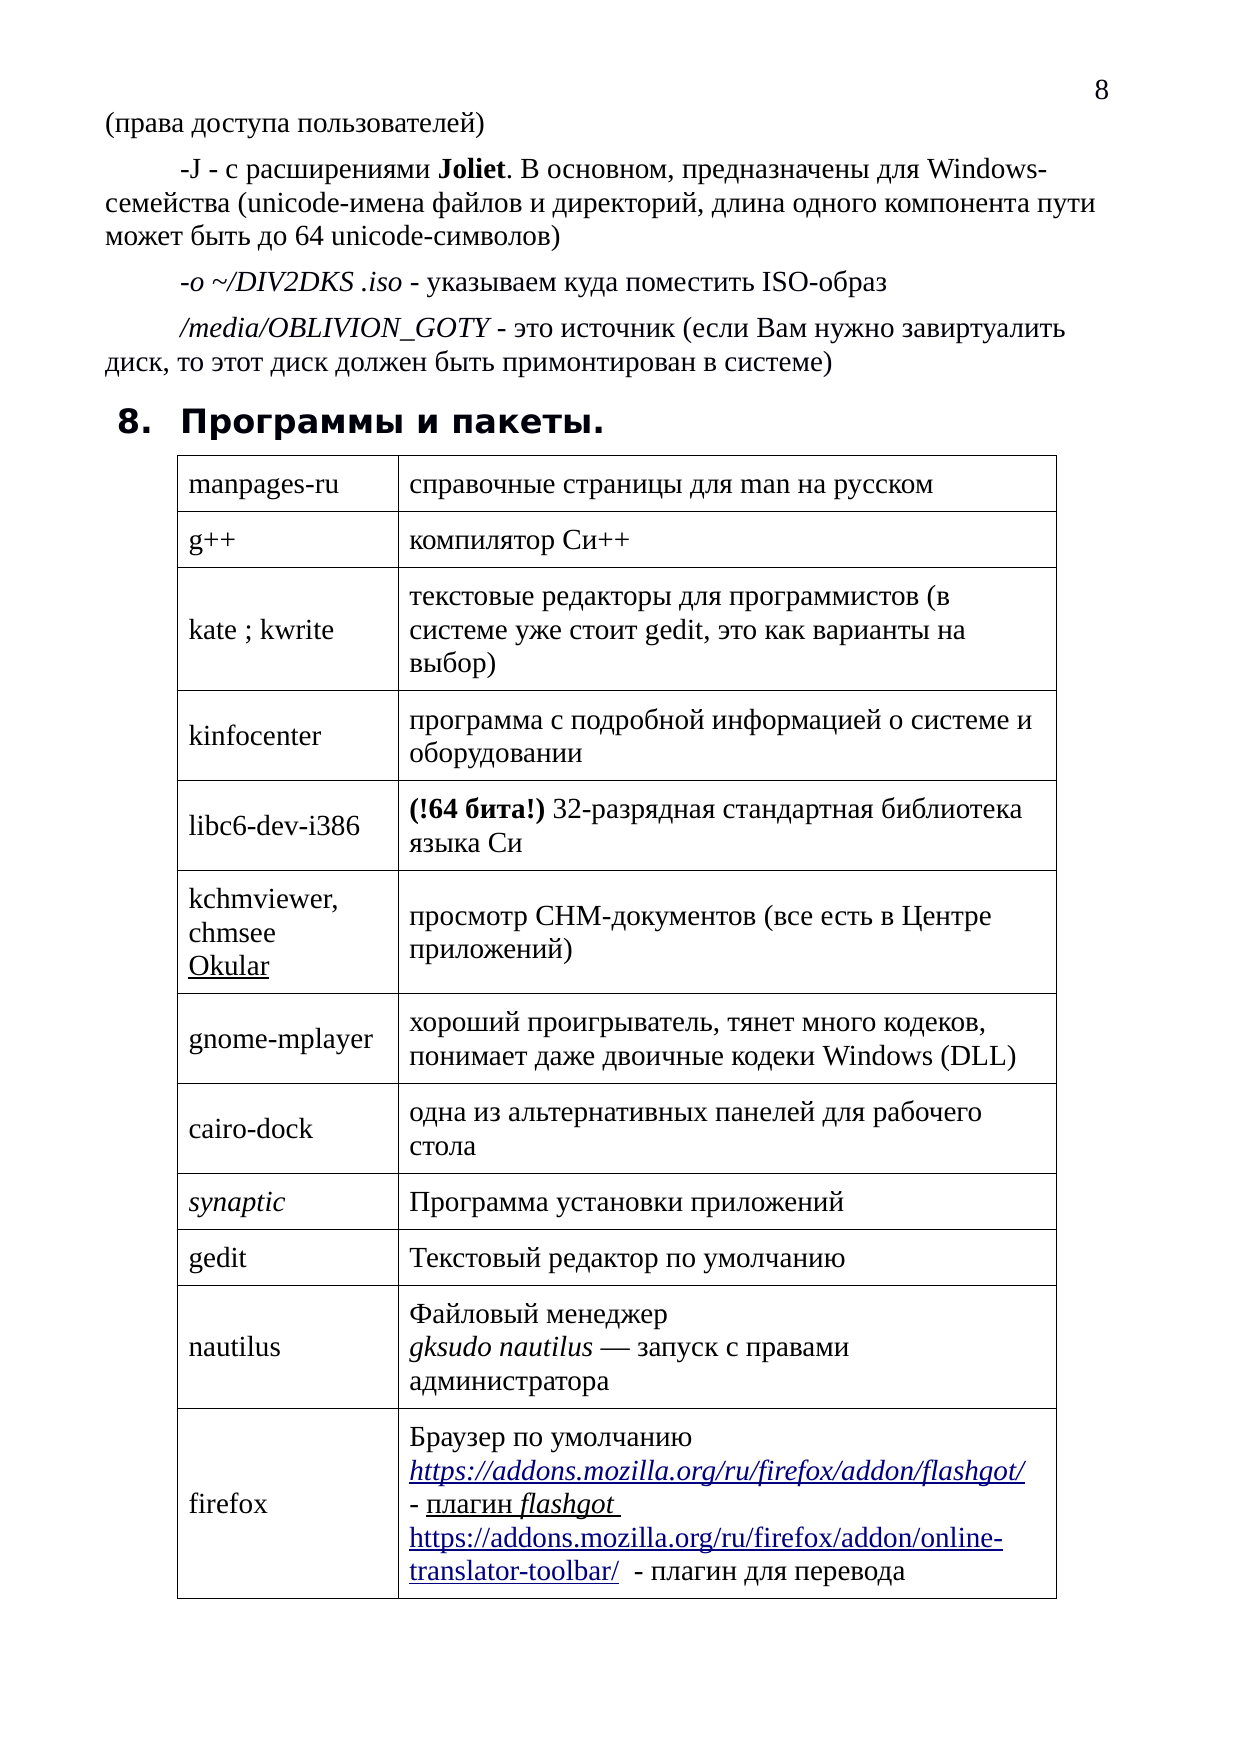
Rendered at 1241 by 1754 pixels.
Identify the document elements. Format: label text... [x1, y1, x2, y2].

table_cell kchmviewer, chmsee Okular [178, 871, 398, 993]
table_cell просмотр CHM-документов (все есть в Центре приложений) [399, 871, 1056, 993]
table_cell gedit [178, 1230, 398, 1285]
table_cell g++ [178, 512, 398, 567]
table_cell kinfocenter [178, 691, 398, 780]
text -o ~/DIV2DKS .iso - указываем куда поместить ISO-образ [105, 264, 1123, 298]
table_cell firefox [178, 1409, 398, 1598]
table_cell хороший проигрыватель, тянет много кодеков, понимает даже двоичные кодеки Windows (DLL) [399, 994, 1056, 1083]
table_cell libc6-dev-i386 [178, 781, 398, 870]
table_cell компилятор Си++ [399, 512, 1056, 567]
table_cell Программа установки приложений [399, 1174, 1056, 1228]
text (права доступа пользователей) [105, 105, 1123, 139]
table_cell synaptic [178, 1174, 398, 1228]
table_cell nautilus [178, 1286, 398, 1408]
table_cell Файловый менеджер gksudo nautilus — запуск с правами администратора [399, 1286, 1056, 1408]
table_cell одна из альтернативных панелей для рабочего стола [399, 1084, 1056, 1172]
table_cell программа с подробной информацией о системе и оборудовании [399, 691, 1056, 780]
table_cell gnome-mplayer [178, 994, 398, 1083]
table_cell manpages-ru [178, 456, 398, 511]
table_cell Текстовый редактор по умолчанию [399, 1230, 1056, 1285]
text -J - c расширениями Joliet. В основном, предназначены для Windows-семейства (unicode-имена файлов и директорий, длина одного компонента пути может быть до 64 unicode-символов) [105, 151, 1123, 252]
table_cell текстовые редакторы для программистов (в системе уже стоит gedit, это как варианты на выбор) [399, 568, 1056, 690]
table_cell справочные страницы для man на русском [399, 456, 1056, 511]
subtitle Программы и пакеты. [105, 403, 1123, 442]
table_cell kate ; kwrite [178, 568, 398, 690]
table_cell cairo-dock [178, 1084, 398, 1172]
text /media/OBLIVION_GOTY - это источник (если Вам нужно завиртуалить диск, то этот диск должен быть примонтирован в системе) [105, 311, 1123, 378]
table_cell Браузер по умолчанию https://addons.mozilla.org/ru/firefox/addon/flashgot/ - плагин flashgot https://addons.mozilla.org/ru/firefox/addon/online-translator-toolbar/ - плагин для перевода [399, 1409, 1056, 1598]
table_cell (!64 бита!) 32-разрядная стандартная библиотека языка Си [399, 781, 1056, 870]
